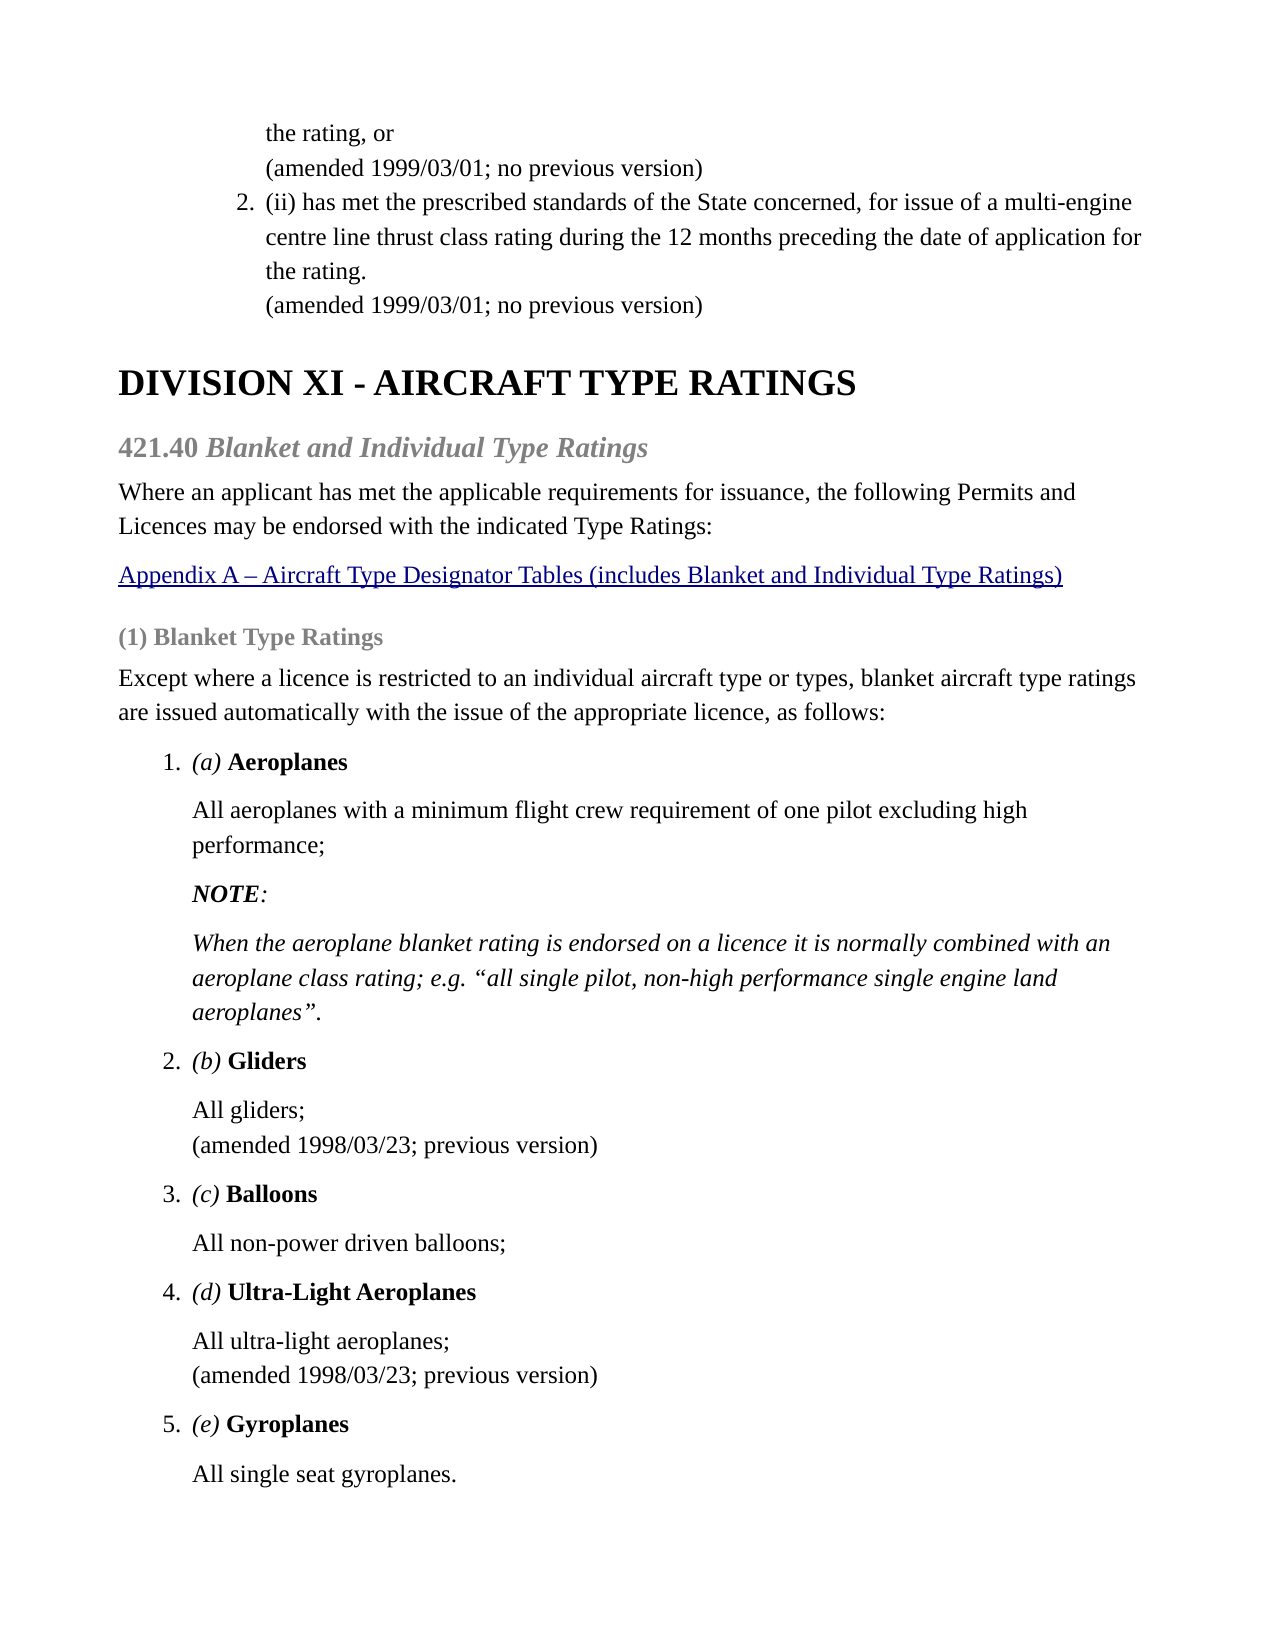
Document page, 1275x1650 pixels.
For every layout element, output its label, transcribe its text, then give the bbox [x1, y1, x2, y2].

text Except where a licence is restricted to an individual aircraft type or types, blanket aircraft type ratings are issued automatically with the issue of the appropriate licence, as follows: [118, 663, 1157, 726]
subtitle (1) Blanket Type Ratings [118, 622, 1157, 651]
subtitle DIVISION XI - AIRCRAFT TYPE RATINGS [118, 360, 1157, 403]
list All non-power driven balloons; [162, 1228, 1157, 1257]
list All aeroplanes with a minimum flight crew requirement of one pilot excluding high performance; [162, 796, 1157, 859]
list (b) Gliders [162, 1046, 1157, 1075]
subtitle 421.40 Blanket and Individual Type Ratings [118, 431, 1157, 464]
list All ultra-light aeroplanes; (amended 1998/03/23; previous version) [162, 1326, 1157, 1389]
list When the aeroplane blanket rating is endorsed on a licence it is normally combined with an aeroplane class rating; e.g. “all single pilot, non-high performance single engine land aeroplanes”. [162, 928, 1157, 1026]
text Where an applicant has met the applicable requirements for issuance, the following Permits and Licences may be endorsed with the indicated Type Ratings: [118, 477, 1157, 540]
list All gliders; (amended 1998/03/23; previous version) [162, 1095, 1157, 1158]
list All single seat gyroplanes. [162, 1459, 1157, 1487]
list (d) Ultra-Light Aeroplanes [162, 1277, 1157, 1306]
text Appendix A – Aircraft Type Designator Tables (includes Blanket and Individual Type Ratings) [118, 560, 1157, 589]
list the rating, or (amended 1999/03/01; no previous version) [236, 118, 1157, 181]
list (c) Balloons [162, 1179, 1157, 1208]
list (ii) has met the prescribed standards of the State concerned, for issue of a multi-engine centre line thrust class rating during the 12 months preceding the date of application for the rating. (amended 1999/03/01; no previous version) [236, 187, 1157, 319]
list (e) Gyroplanes [162, 1409, 1157, 1438]
list NOTE: [162, 879, 1157, 908]
list (a) Aeroplanes [162, 747, 1157, 775]
